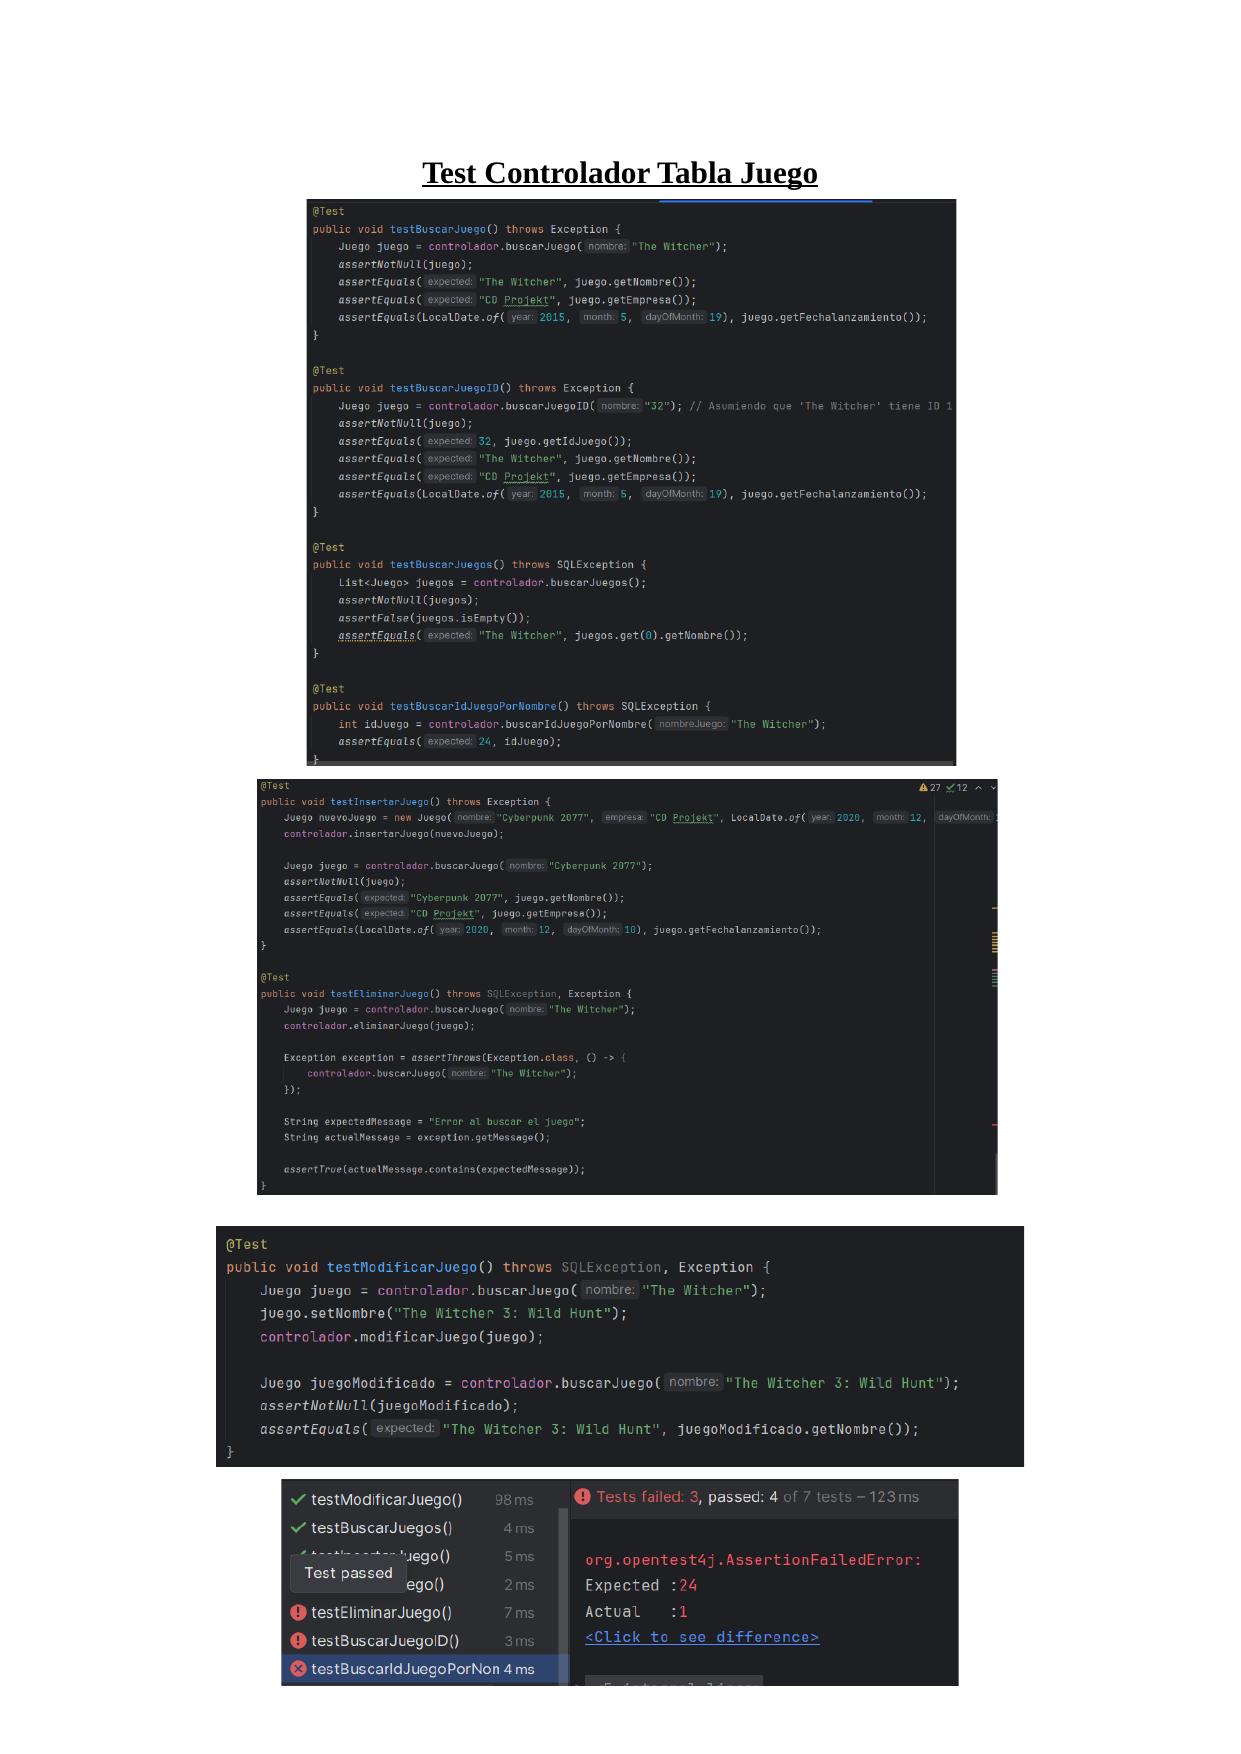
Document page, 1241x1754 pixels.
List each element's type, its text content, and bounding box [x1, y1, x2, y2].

picture [281, 1479, 959, 1686]
picture [216, 1226, 1025, 1467]
picture [306, 199, 957, 766]
picture [257, 779, 998, 1195]
text Test Controlador Tabla Juego [118, 154, 1122, 190]
